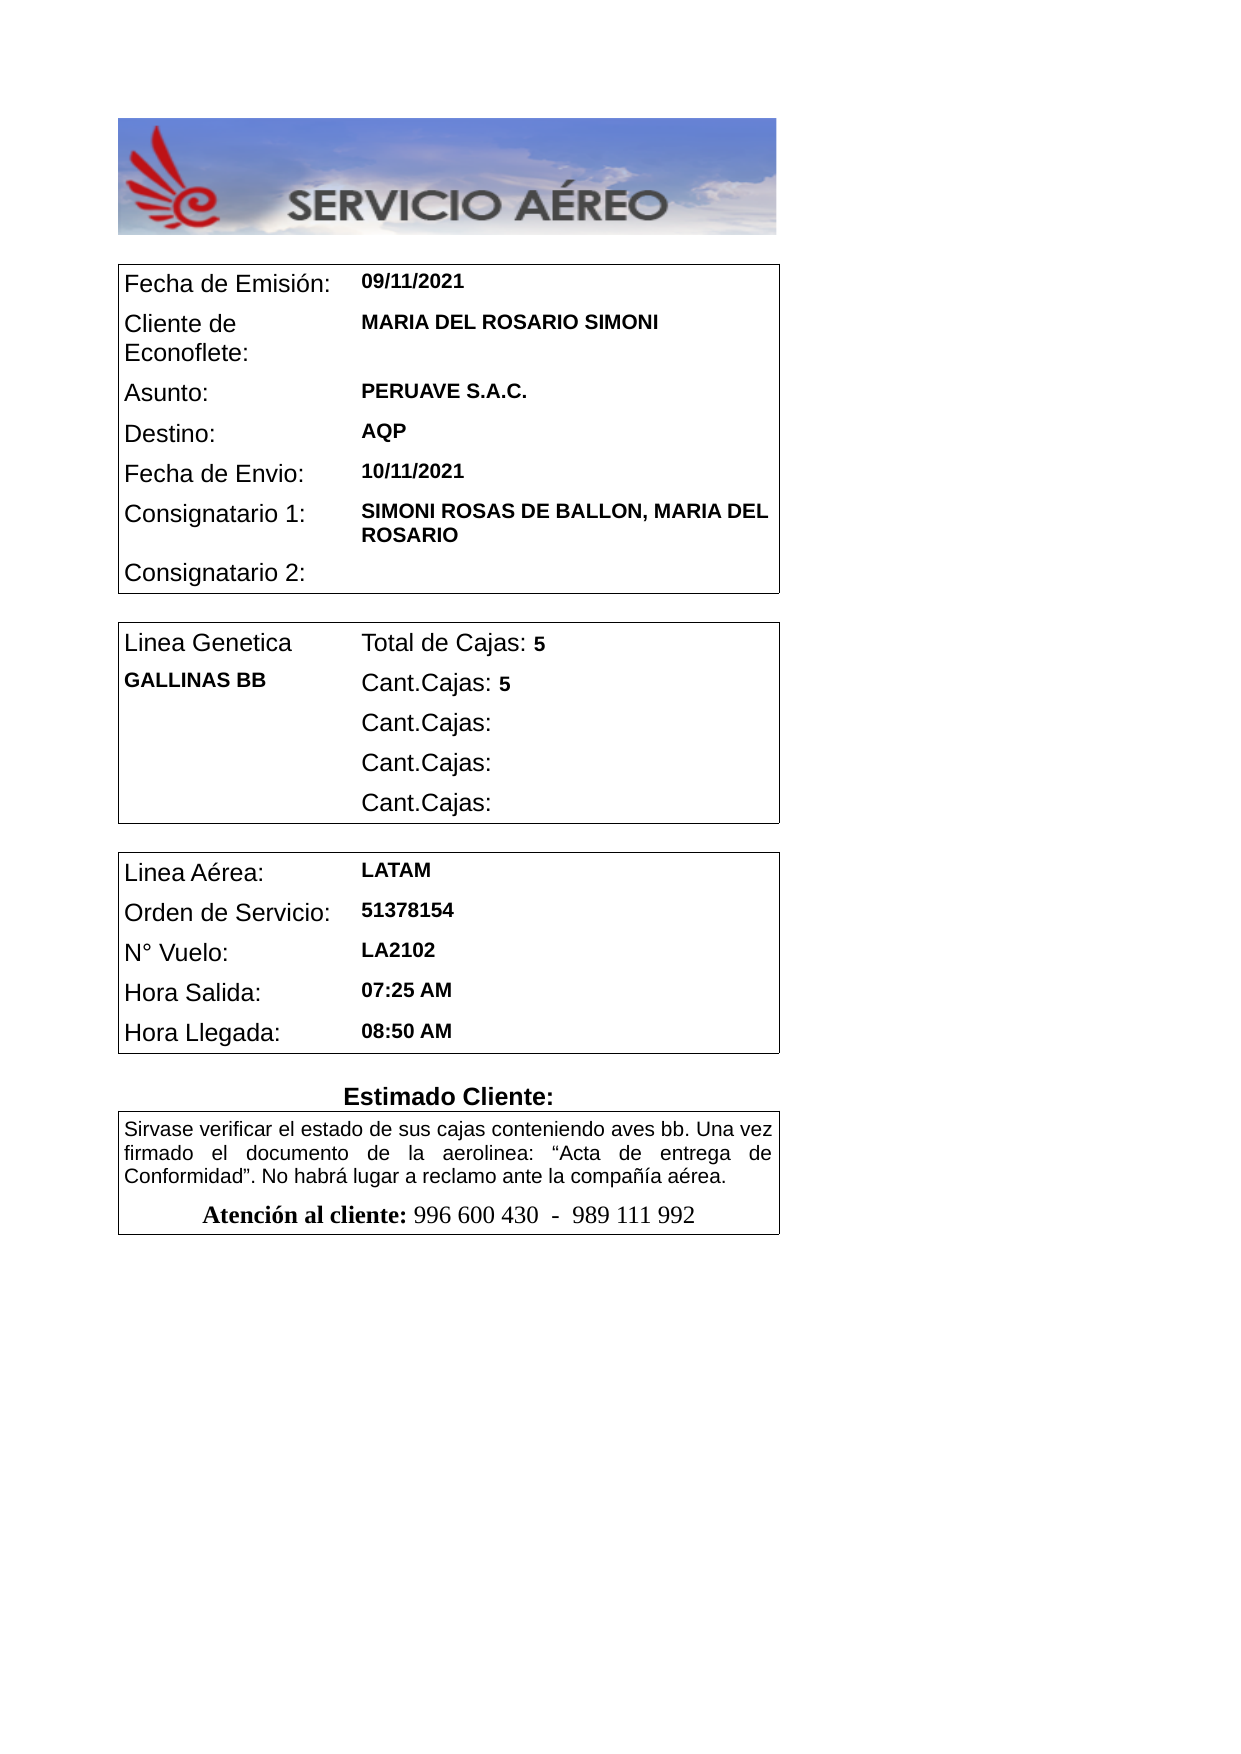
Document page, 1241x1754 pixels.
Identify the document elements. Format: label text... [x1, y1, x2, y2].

table_cell Linea Genetica [119, 623, 356, 662]
table_cell [119, 783, 356, 823]
picture [118, 118, 777, 235]
table_cell [118, 824, 356, 852]
table_cell AQP [356, 413, 779, 453]
table_cell Consignatario 1: [119, 493, 356, 553]
table_header 09/11/2021 [356, 265, 779, 304]
table_cell GALLINAS BB [119, 662, 356, 702]
table_cell [119, 702, 356, 742]
table_cell Hora Salida: [119, 973, 356, 1013]
table_cell Destino: [119, 413, 356, 453]
table_cell [356, 824, 779, 852]
table_cell LATAM [356, 853, 779, 892]
table_cell Linea Aérea: [119, 853, 356, 892]
table_cell Cliente de Econoflete: [119, 304, 356, 373]
table_cell Sirvase verificar el estado de sus cajas conteniendo aves bb. Una vez firmado el documento de la aerolinea: “Acta de entrega de Conformidad”. No habrá lugar a reclamo ante la compañía aérea. [119, 1112, 779, 1194]
table_cell N° Vuelo: [119, 932, 356, 972]
table_cell Asunto: [119, 373, 356, 413]
table_cell Hora Llegada: [119, 1013, 356, 1053]
table_cell 10/11/2021 [356, 453, 779, 493]
table_cell [356, 553, 779, 593]
table_cell [119, 743, 356, 783]
table_cell Fecha de Envio: [119, 453, 356, 493]
table_cell [356, 594, 779, 622]
table_cell Cant.Cajas: [356, 702, 779, 742]
table_cell 51378154 [356, 892, 779, 932]
table_cell Orden de Servicio: [119, 892, 356, 932]
table_cell Consignatario 2: [119, 553, 356, 593]
table_header Fecha de Emisión: [119, 265, 356, 304]
table_cell MARIA DEL ROSARIO SIMONI [356, 304, 779, 373]
table_cell 08:50 AM [356, 1013, 779, 1053]
table_cell Cant.Cajas: 5 [356, 662, 779, 702]
table_cell [118, 594, 356, 622]
table_cell Estimado Cliente: [118, 1054, 779, 1111]
table_cell SIMONI ROSAS DE BALLON, MARIA DEL ROSARIO [356, 493, 779, 553]
table_cell LA2102 [356, 932, 779, 972]
table_cell Atención al cliente: 996 600 430 - 989 111 992 [119, 1194, 779, 1234]
table_cell Cant.Cajas: [356, 743, 779, 783]
table_cell Cant.Cajas: [356, 783, 779, 823]
table_cell Total de Cajas: 5 [356, 623, 779, 662]
table_cell PERUAVE S.A.C. [356, 373, 779, 413]
table_cell 07:25 AM [356, 973, 779, 1013]
